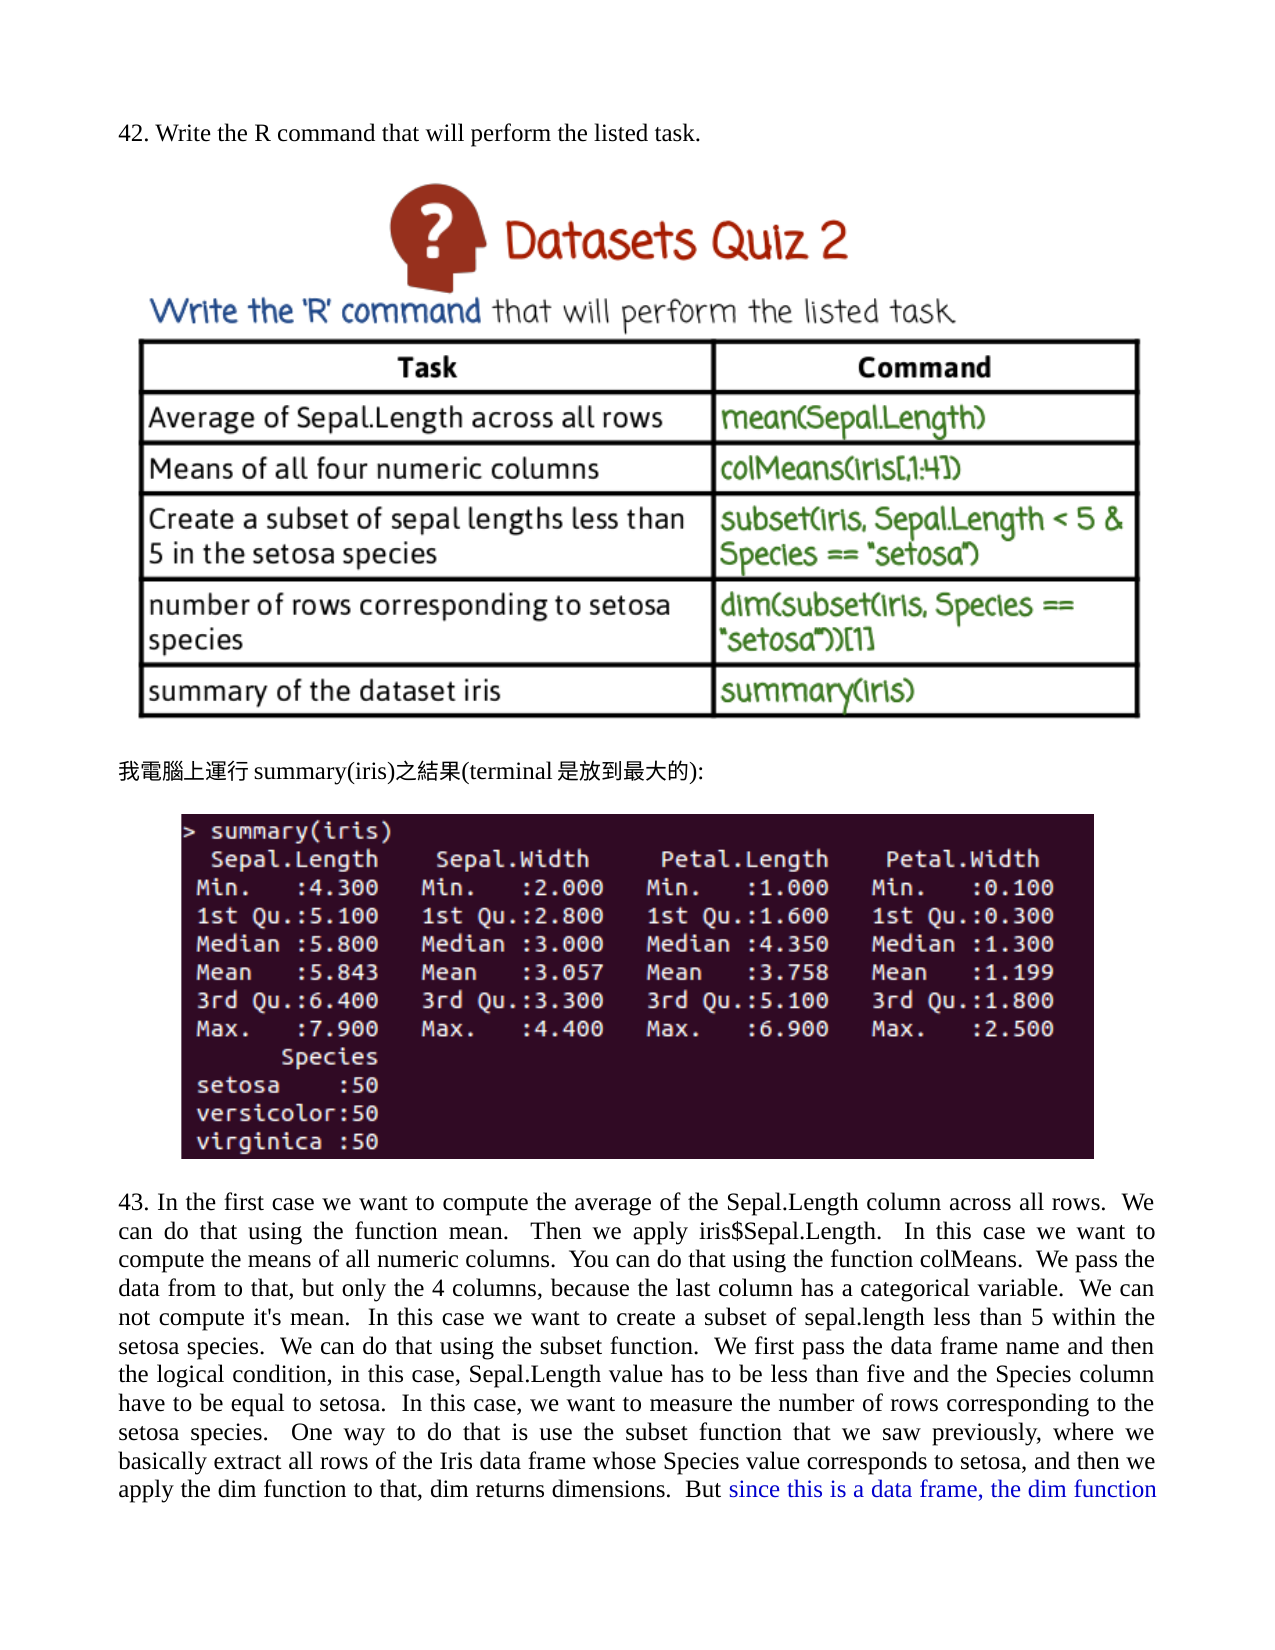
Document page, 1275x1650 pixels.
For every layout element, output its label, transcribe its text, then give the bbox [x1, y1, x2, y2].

text 43. In the first case we want to compute the average of the Sepal.Length column across all rows. We can do that using the function mean. Then we apply iris$Sepal.Length. In this case we want to compute the means of all numeric columns. You can do that using the function colMeans. We pass the data from to that, but only the 4 columns, because the last column has a categorical variable. We can not compute it's mean. In this case we want to create a subset of sepal.length less than 5 within the setosa species. We can do that using the subset function. We first pass the data frame name and then the logical condition, in this case, Sepal.Length value has to be less than five and the Species column have to be equal to setosa. In this case, we want to measure the number of rows corresponding to the setosa species. One way to do that is use the subset function that we saw previously, where we basically extract all rows of the Iris data frame whose Species value corresponds to setosa, and then we apply the dim function to that, dim returns dimensions. But since this is a data frame, the dim function [118, 1187, 1157, 1503]
text 我電腦上運行summary(iris)之結果(terminal是放到最大的): [118, 754, 1157, 786]
picture [118, 175, 1157, 726]
text 42. Write the R command that will perform the listed task. [118, 118, 1157, 147]
picture [181, 814, 1094, 1159]
